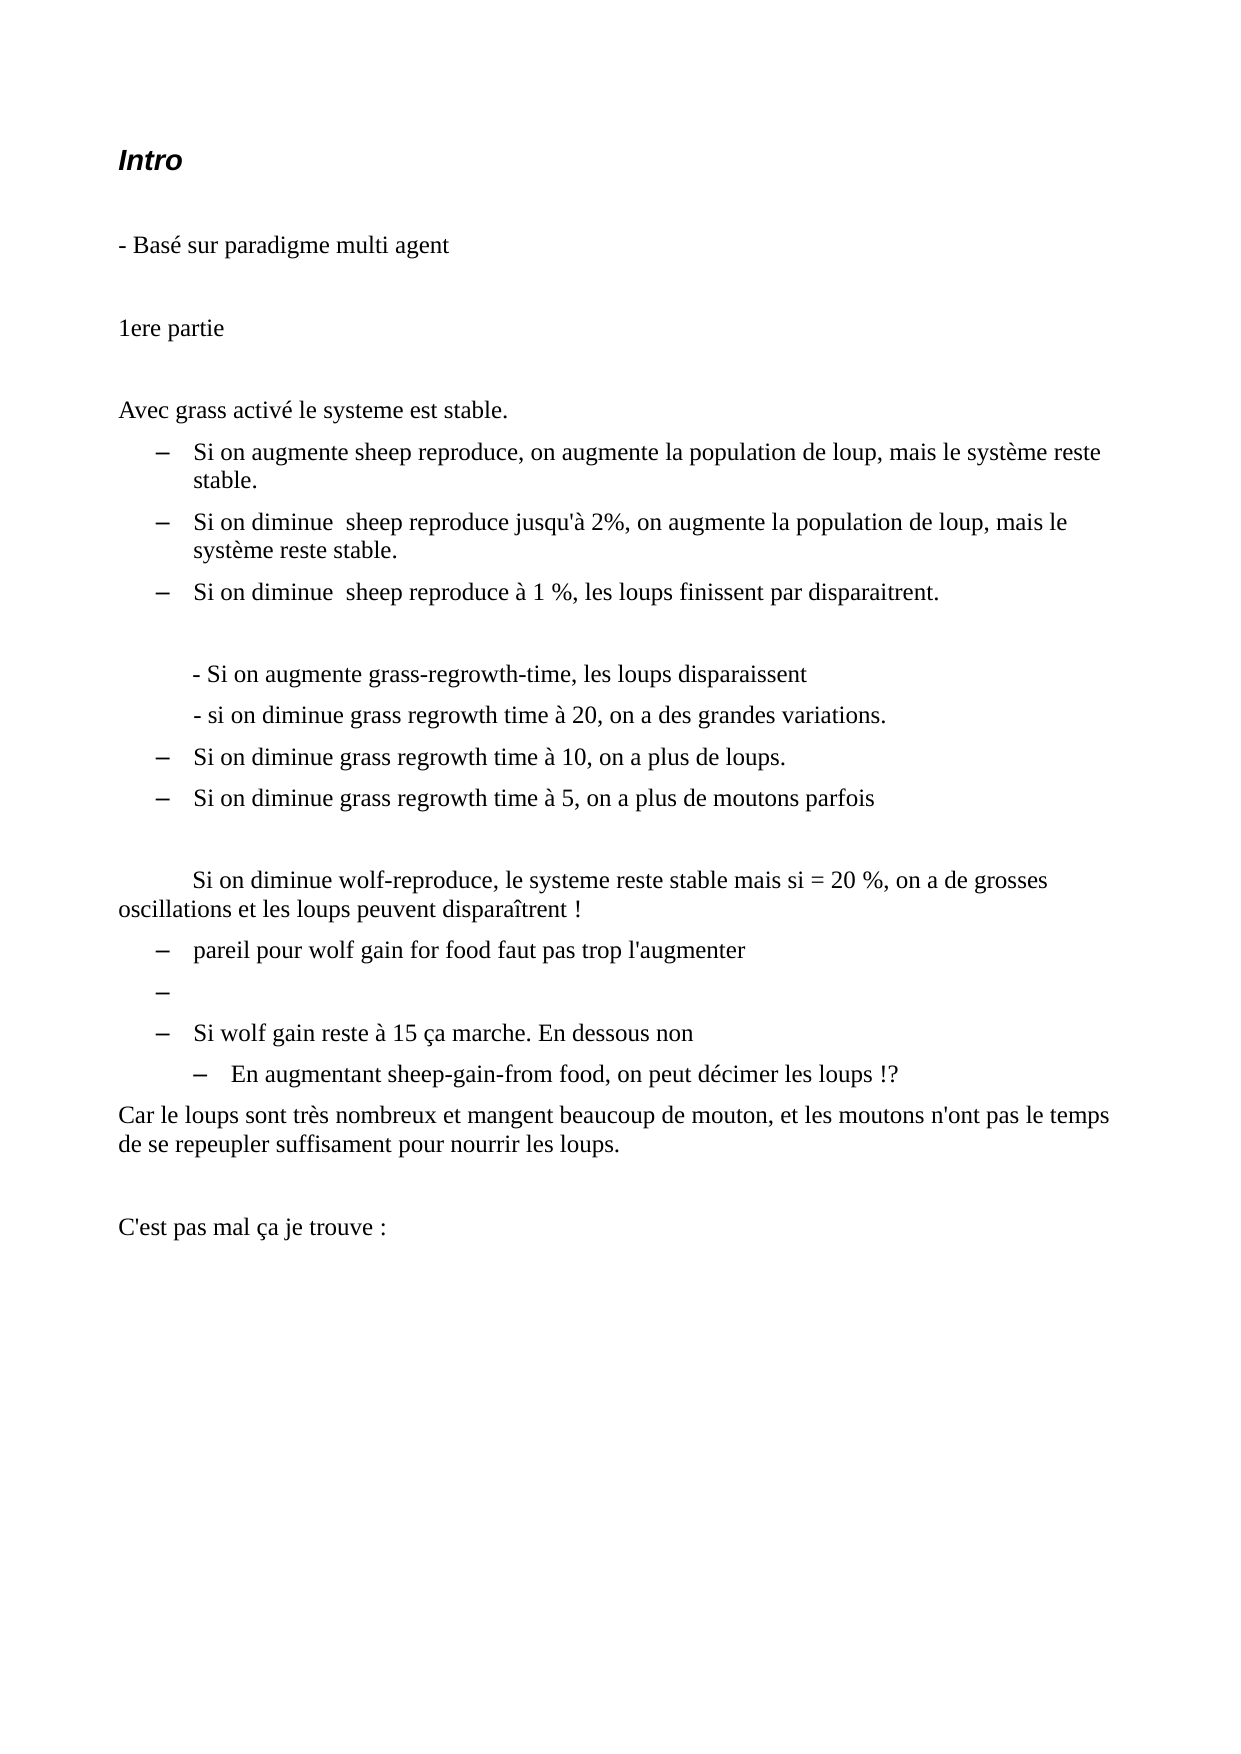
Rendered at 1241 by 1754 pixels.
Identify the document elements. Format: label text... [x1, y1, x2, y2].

list Si on diminue grass regrowth time à 10, on a plus de loups. [156, 742, 1122, 770]
list - si on diminue grass regrowth time à 20, on a des grandes variations. [156, 700, 1122, 729]
text Si on diminue wolf-reproduce, le systeme reste stable mais si = 20 %, on a de grosses oscillations et les loups peuvent disparaîtrent ! [118, 865, 1122, 923]
subtitle Intro [118, 143, 1122, 177]
list En augmentant sheep-gain-from food, on peut décimer les loups !? [193, 1059, 1122, 1088]
text - Si on augmente grass-regrowth-time, les loups disparaissent [118, 659, 1122, 688]
list Si wolf gain reste à 15 ça marche. En dessous non [156, 1018, 1122, 1047]
text 1ere partie [118, 313, 1122, 342]
text - Basé sur paradigme multi agent [118, 230, 1122, 259]
text C'est pas mal ça je trouve : [118, 1212, 1122, 1240]
list pareil pour wolf gain for food faut pas trop l'augmenter [156, 935, 1122, 964]
text Car le loups sont très nombreux et mangent beaucoup de mouton, et les moutons n'ont pas le temps de se repeupler suffisament pour nourrir les loups. [118, 1100, 1122, 1158]
list Si on augmente sheep reproduce, on augmente la population de loup, mais le système reste stable. [156, 437, 1122, 494]
list Si on diminue sheep reproduce jusqu'à 2%, on augmente la population de loup, mais le système reste stable. [156, 507, 1122, 564]
list Si on diminue grass regrowth time à 5, on a plus de moutons parfois [156, 783, 1122, 812]
list Si on diminue sheep reproduce à 1 %, les loups finissent par disparaitrent. [156, 577, 1122, 605]
text Avec grass activé le systeme est stable. [118, 395, 1122, 424]
